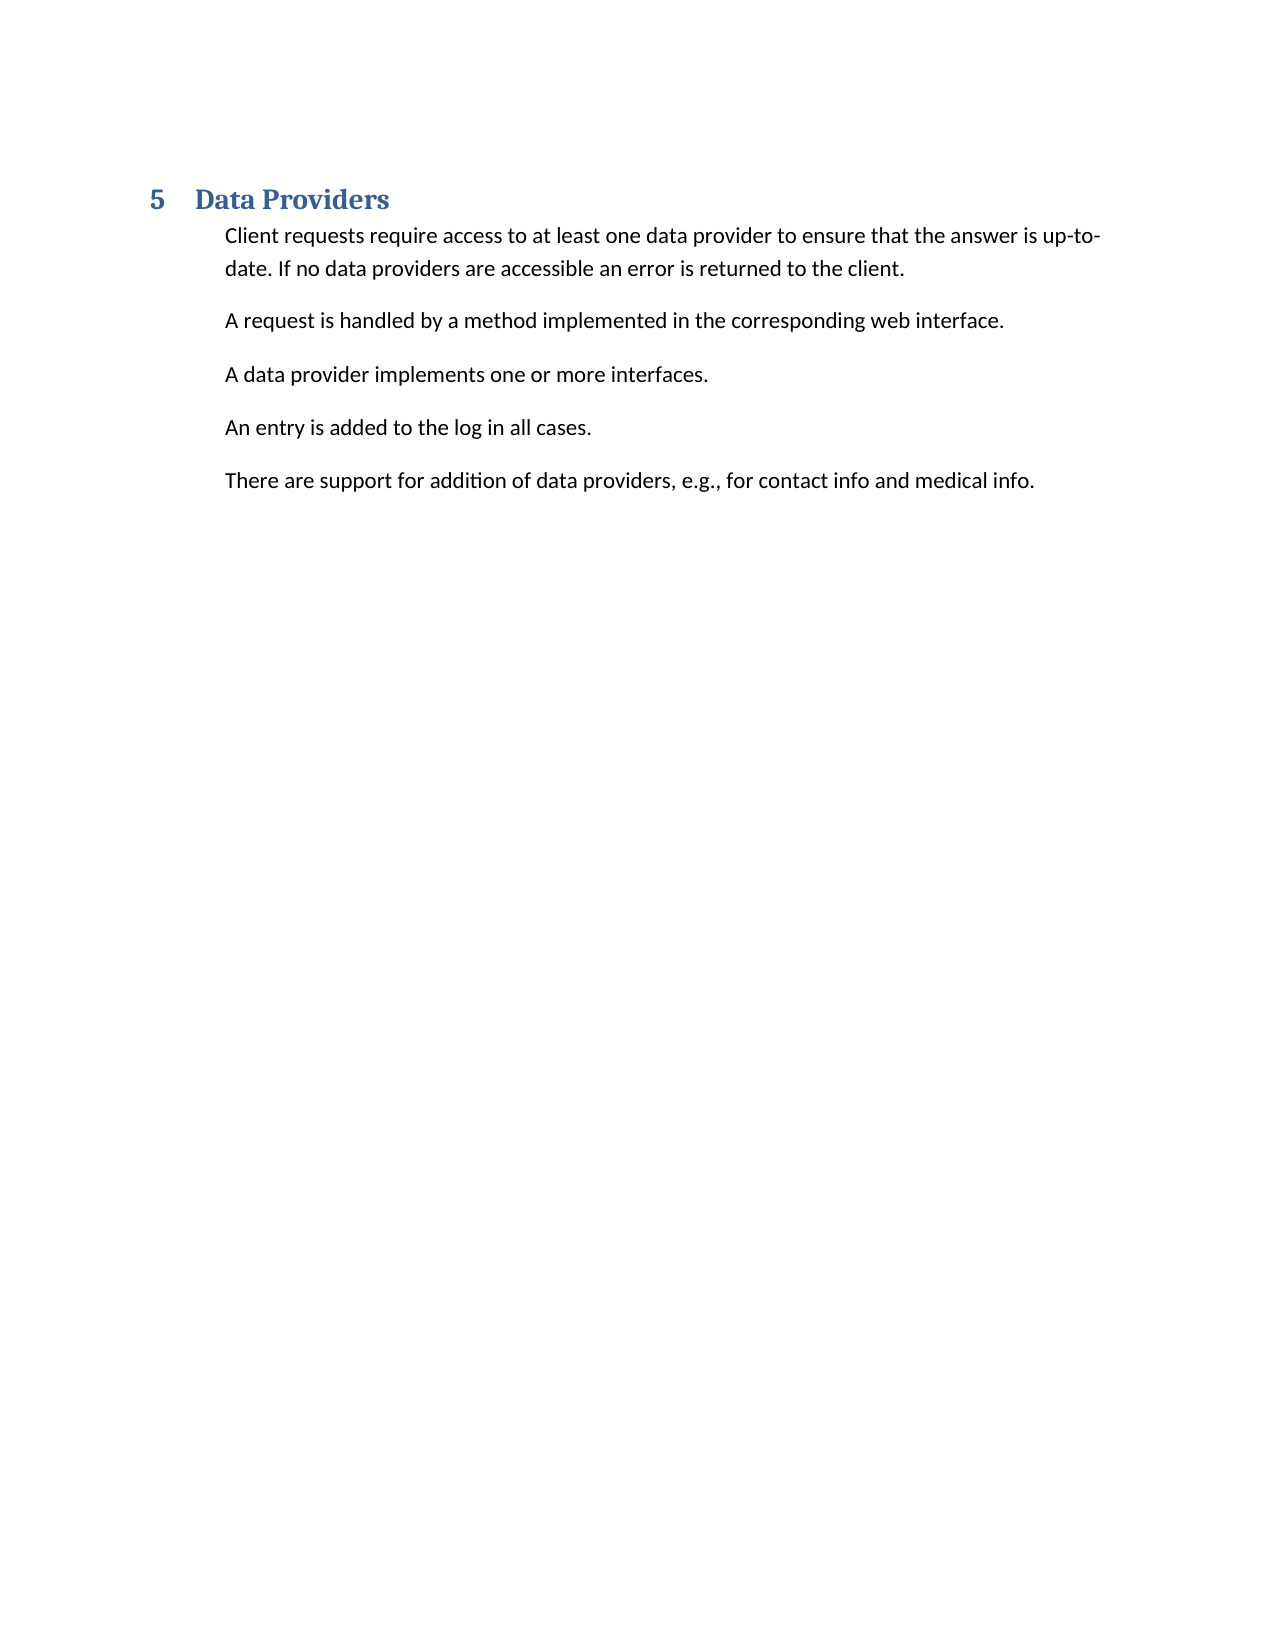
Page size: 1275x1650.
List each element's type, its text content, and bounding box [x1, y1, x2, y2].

list A request is handled by a method implemented in the corresponding web interface. [187, 307, 1125, 335]
list An entry is added to the log in all cases. [187, 413, 1125, 441]
list There are support for addition of data providers, e.g., for contact info and medical info. [187, 466, 1125, 494]
list Client requests require access to at least one data provider to ensure that the answer is up-to-date. If no data providers are accessible an error is returned to the client. [187, 221, 1125, 282]
subtitle Data Providers [150, 183, 1125, 216]
list A data provider implements one or more interfaces. [187, 360, 1125, 388]
